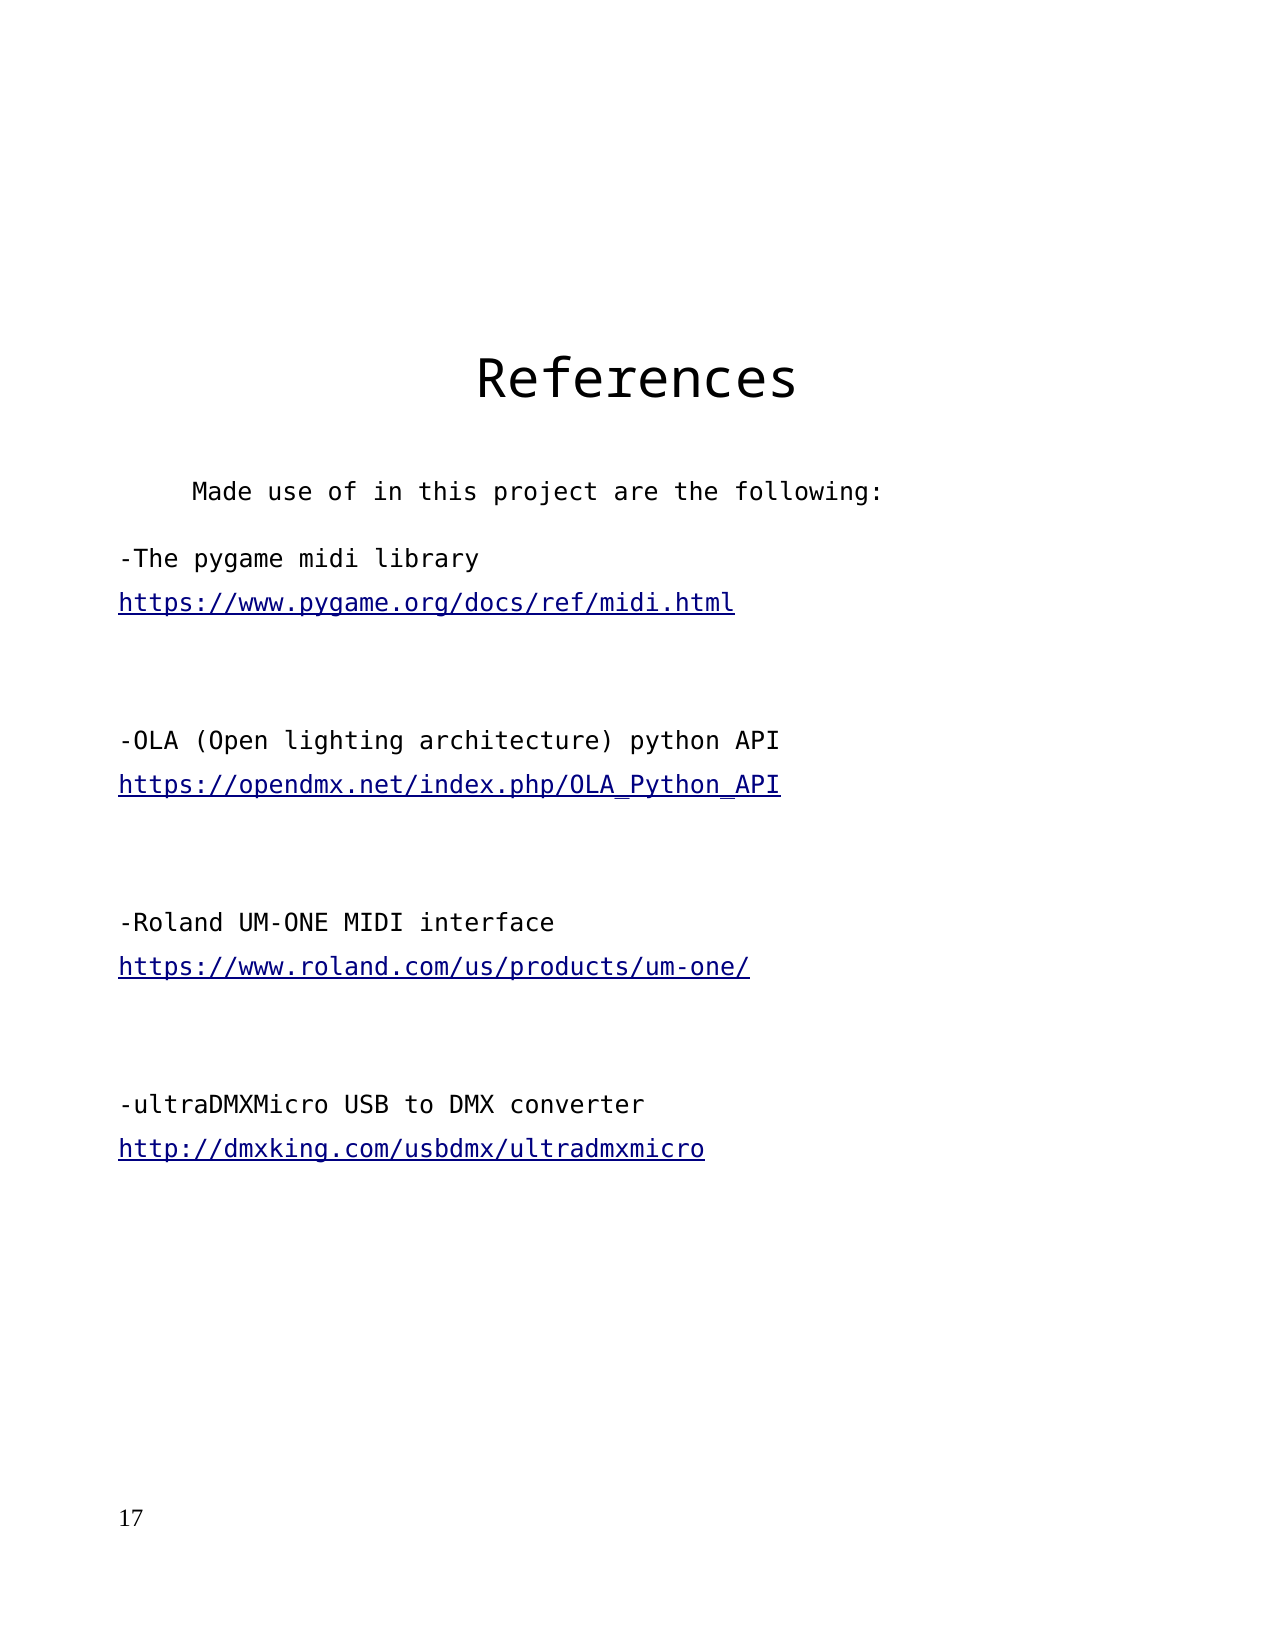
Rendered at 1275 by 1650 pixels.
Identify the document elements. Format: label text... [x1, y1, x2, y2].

text -Roland UM-ONE MIDI interface [118, 908, 1157, 938]
text Made use of in this project are the following: [118, 450, 1157, 513]
text https://www.pygame.org/docs/ref/midi.html [118, 588, 1157, 617]
text https://www.roland.com/us/products/um-one/ [118, 952, 1157, 981]
text -The pygame midi library [118, 544, 1157, 574]
text References [118, 339, 1157, 413]
text https://opendmx.net/index.php/OLA_Python_API [118, 770, 1157, 799]
text -ultraDMXMicro USB to DMX converter [118, 1090, 1157, 1119]
text -OLA (Open lighting architecture) python API [118, 726, 1157, 756]
text http://dmxking.com/usbdmx/ultradmxmicro [118, 1134, 1157, 1163]
